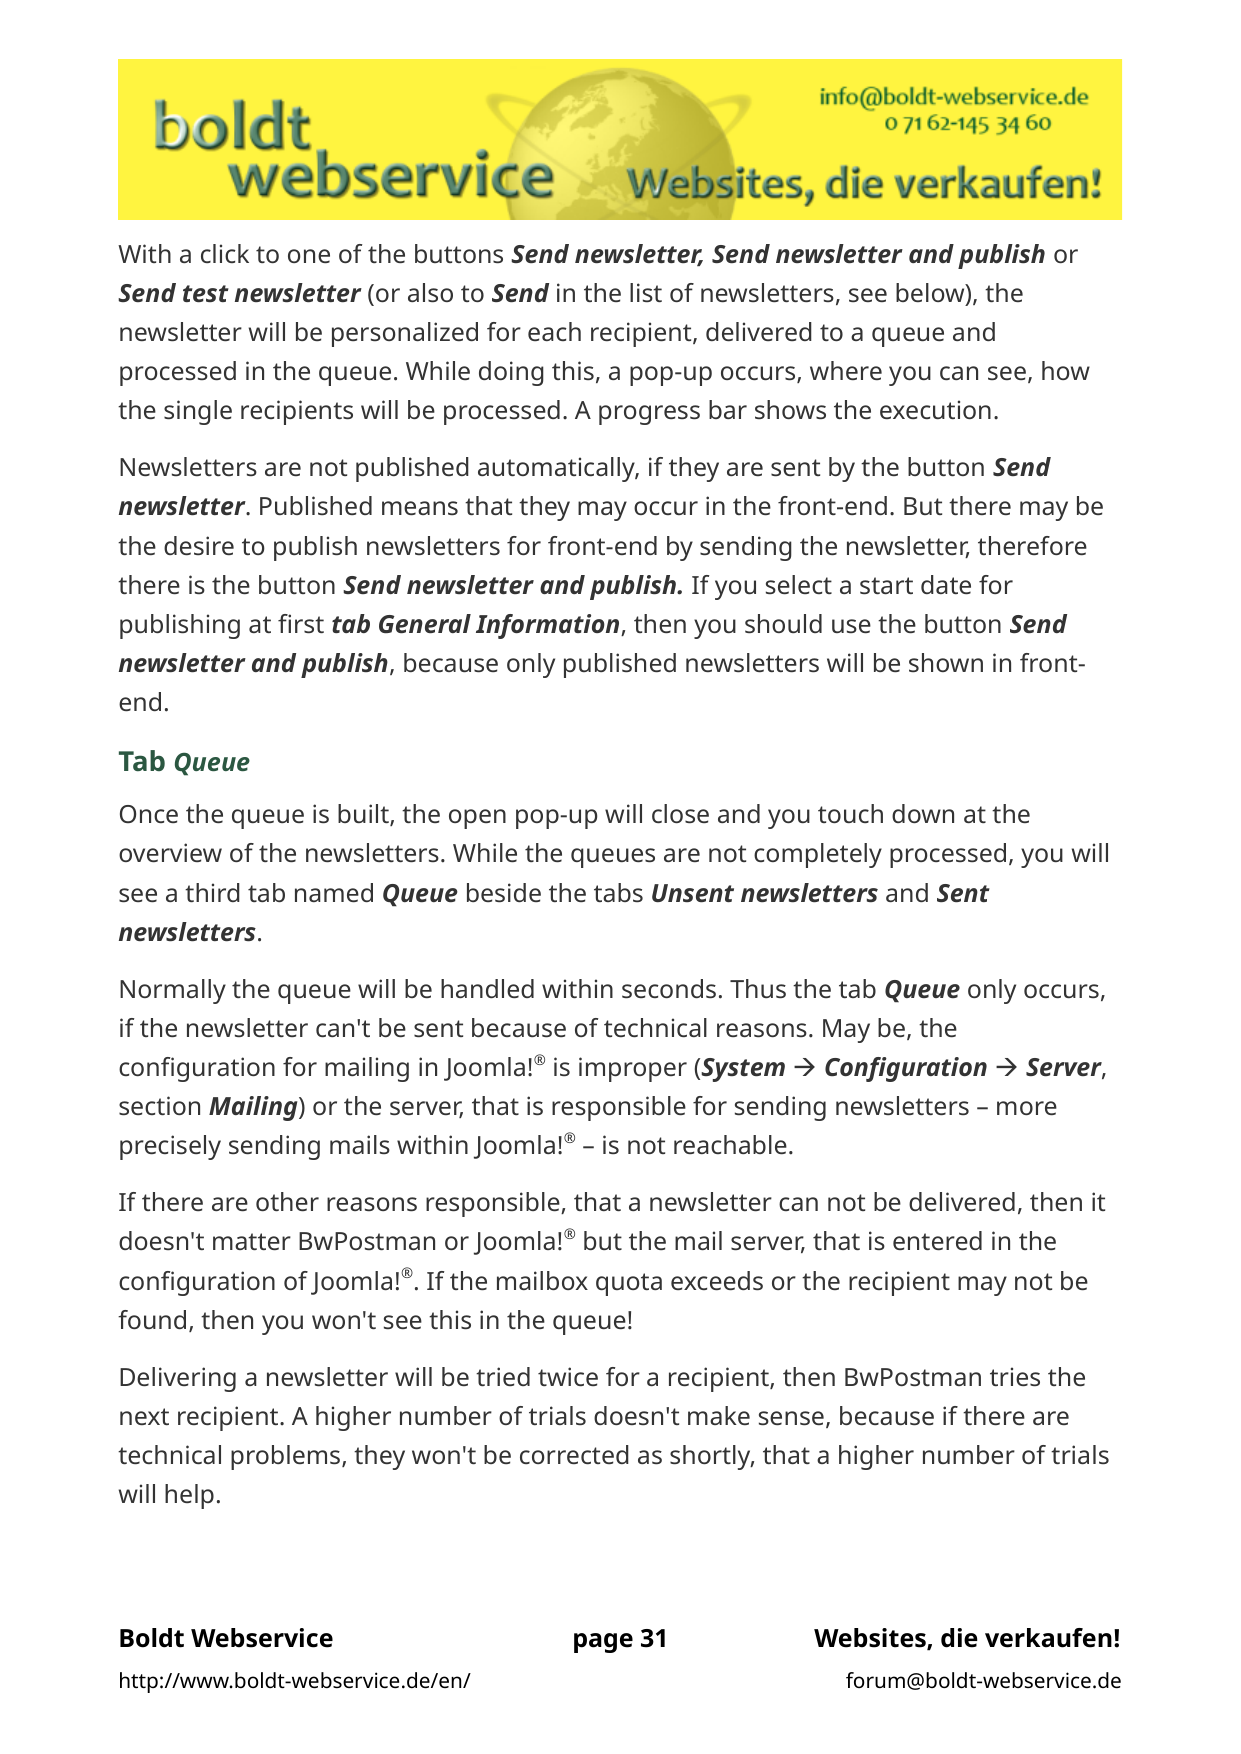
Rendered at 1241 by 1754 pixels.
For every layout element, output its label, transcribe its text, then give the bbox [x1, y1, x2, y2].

text Normally the queue will be handled within seconds. Thus the tab Queue only occurs, if the newsletter can't be sent because of technical reasons. May be, the configuration for mailing in Joomla!® is improper (System  Configuration  Server, section Mailing) or the server, that is responsible for sending newsletters – more precisely sending mails within Joomla!® – is not reachable. [118, 971, 1122, 1162]
text Delivering a newsletter will be tried twice for a recipient, then BwPostman tries the next recipient. A higher number of trials doesn't make sense, because if there are technical problems, they won't be corrected as shortly, that a higher number of trials will help. [118, 1359, 1122, 1511]
subtitle Tab Queue [118, 742, 1122, 779]
text Newsletters are not published automatically, if they are sent by the button Send newsletter. Published means that they may occur in the front-end. But there may be the desire to publish newsletters for front-end by sending the newsletter, therefore there is the button Send newsletter and publish. If you select a start date for publishing at first tab General Information, then you should use the button Send newsletter and publish, because only published newsletters will be shown in front-end. [118, 450, 1122, 719]
picture [118, 59, 1123, 220]
text With a click to one of the buttons Send newsletter, Send newsletter and publish or Send test newsletter (or also to Send in the list of newsletters, see below), the newsletter will be personalized for each recipient, delivered to a queue and processed in the queue. While doing this, a pop-up occurs, where you can see, how the single recipients will be processed. A progress bar shows the execution. [118, 236, 1122, 427]
text Once the queue is built, the open pop-up will close and you touch down at the overview of the newsletters. While the queues are not completely processed, you will see a third tab named Queue beside the tabs Unsent newsletters and Sent newsletters. [118, 797, 1122, 948]
text If there are other reasons responsible, that a newsletter can not be delivered, then it doesn't matter BwPostman or Joomla!® but the mail server, that is entered in the configuration of Joomla!®. If the mailbox quota exceeds or the recipient may not be found, then you won't see this in the queue! [118, 1185, 1122, 1336]
